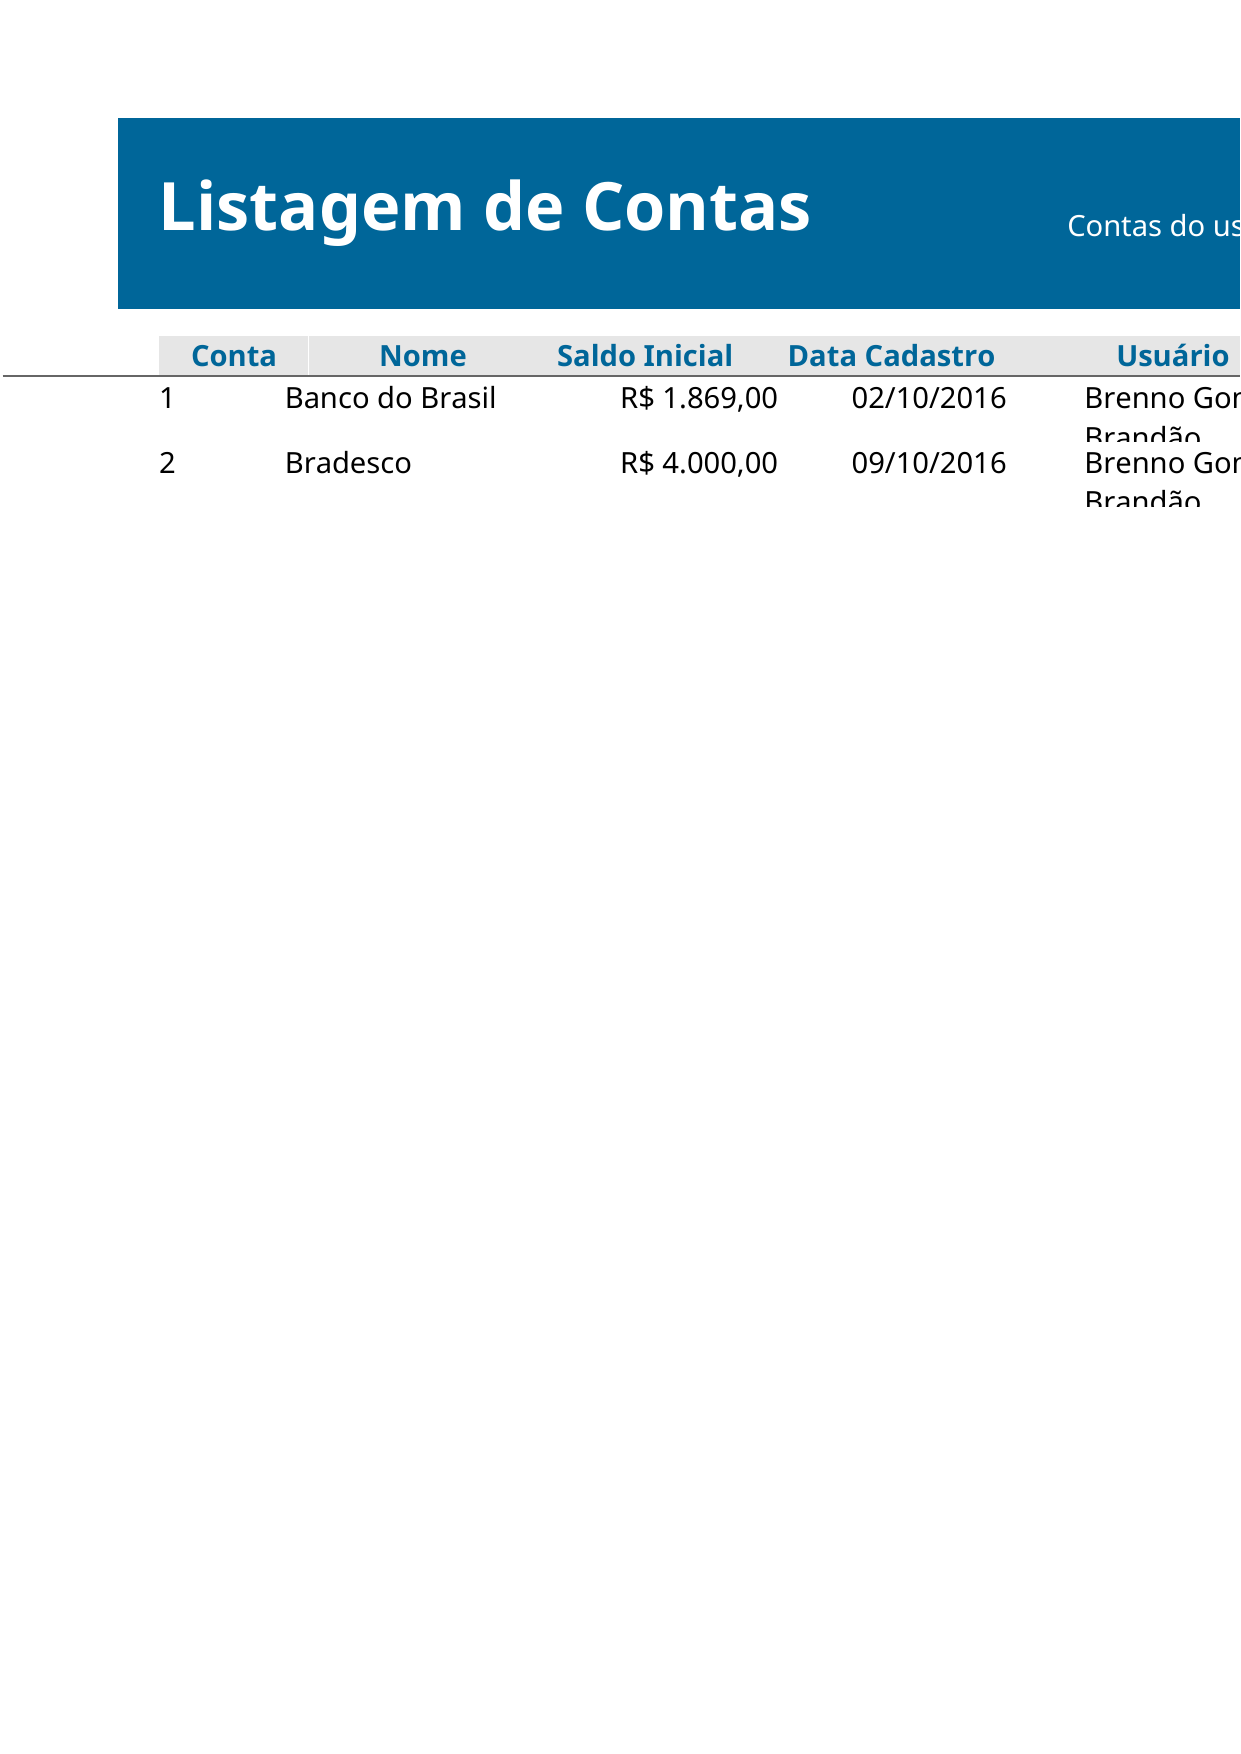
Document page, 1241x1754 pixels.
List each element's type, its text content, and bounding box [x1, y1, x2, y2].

table_cell [1030, 378, 1084, 418]
table_cell Nome [309, 336, 537, 375]
table_cell Brenno Gomes Brandão [1084, 442, 1240, 507]
table_cell [1233, 309, 1240, 336]
table_cell [851, 418, 1030, 441]
table_cell [118, 205, 159, 246]
table_cell [285, 483, 308, 505]
table_cell [366, 483, 537, 505]
table_cell [366, 418, 537, 441]
table_cell [118, 336, 159, 375]
table_cell Conta [159, 336, 308, 375]
table_cell [309, 418, 366, 441]
table_cell [1030, 483, 1084, 505]
table_cell Contas do usuário [940, 205, 1240, 246]
table_cell Brenno Gomes Brandão [1084, 378, 1240, 442]
table_cell [620, 418, 753, 441]
table_cell [309, 483, 366, 505]
table_cell Usuário [1030, 336, 1240, 375]
table_cell R$ 1.869,00 [620, 378, 851, 418]
table_header [119, 118, 1240, 159]
table_cell Saldo Inicial [537, 336, 753, 375]
table_cell [753, 418, 851, 441]
table_cell [537, 309, 620, 336]
table_cell 02/10/2016 [851, 378, 1030, 418]
table_cell [1084, 309, 1232, 336]
table_cell [118, 309, 159, 336]
table_cell [620, 309, 753, 336]
table_cell [118, 159, 159, 205]
table_cell 09/10/2016 [851, 442, 1030, 483]
table_cell [620, 483, 753, 505]
table_cell Banco do Brasil [285, 378, 620, 418]
table_cell [851, 483, 1030, 505]
table_cell [851, 309, 1030, 336]
table_cell [285, 309, 308, 336]
table_cell [309, 309, 366, 336]
table_cell [159, 309, 284, 336]
table_cell R$ 4.000,00 [620, 442, 851, 483]
table_cell [285, 418, 308, 441]
table_cell [1030, 418, 1084, 441]
table_cell [753, 309, 851, 336]
table_cell [1030, 309, 1084, 336]
table_cell [537, 483, 620, 505]
table_cell [118, 483, 159, 505]
table_cell [118, 442, 159, 483]
table_cell [537, 418, 620, 441]
table_cell 2 [159, 442, 284, 483]
table_cell [366, 309, 537, 336]
table_cell [1030, 442, 1084, 483]
table_cell [753, 483, 851, 505]
table_cell Bradesco [285, 442, 620, 483]
table_cell Listagem de Contas [159, 159, 916, 246]
table_header [118, 246, 1240, 309]
table_cell [118, 378, 159, 418]
table_cell [118, 418, 159, 441]
table_cell [916, 205, 940, 246]
table_cell [940, 159, 1240, 205]
table_cell [159, 483, 284, 505]
table_cell [916, 159, 940, 205]
table_cell [159, 418, 284, 441]
table_cell Data Cadastro [753, 336, 1030, 375]
table_cell 1 [159, 378, 284, 418]
